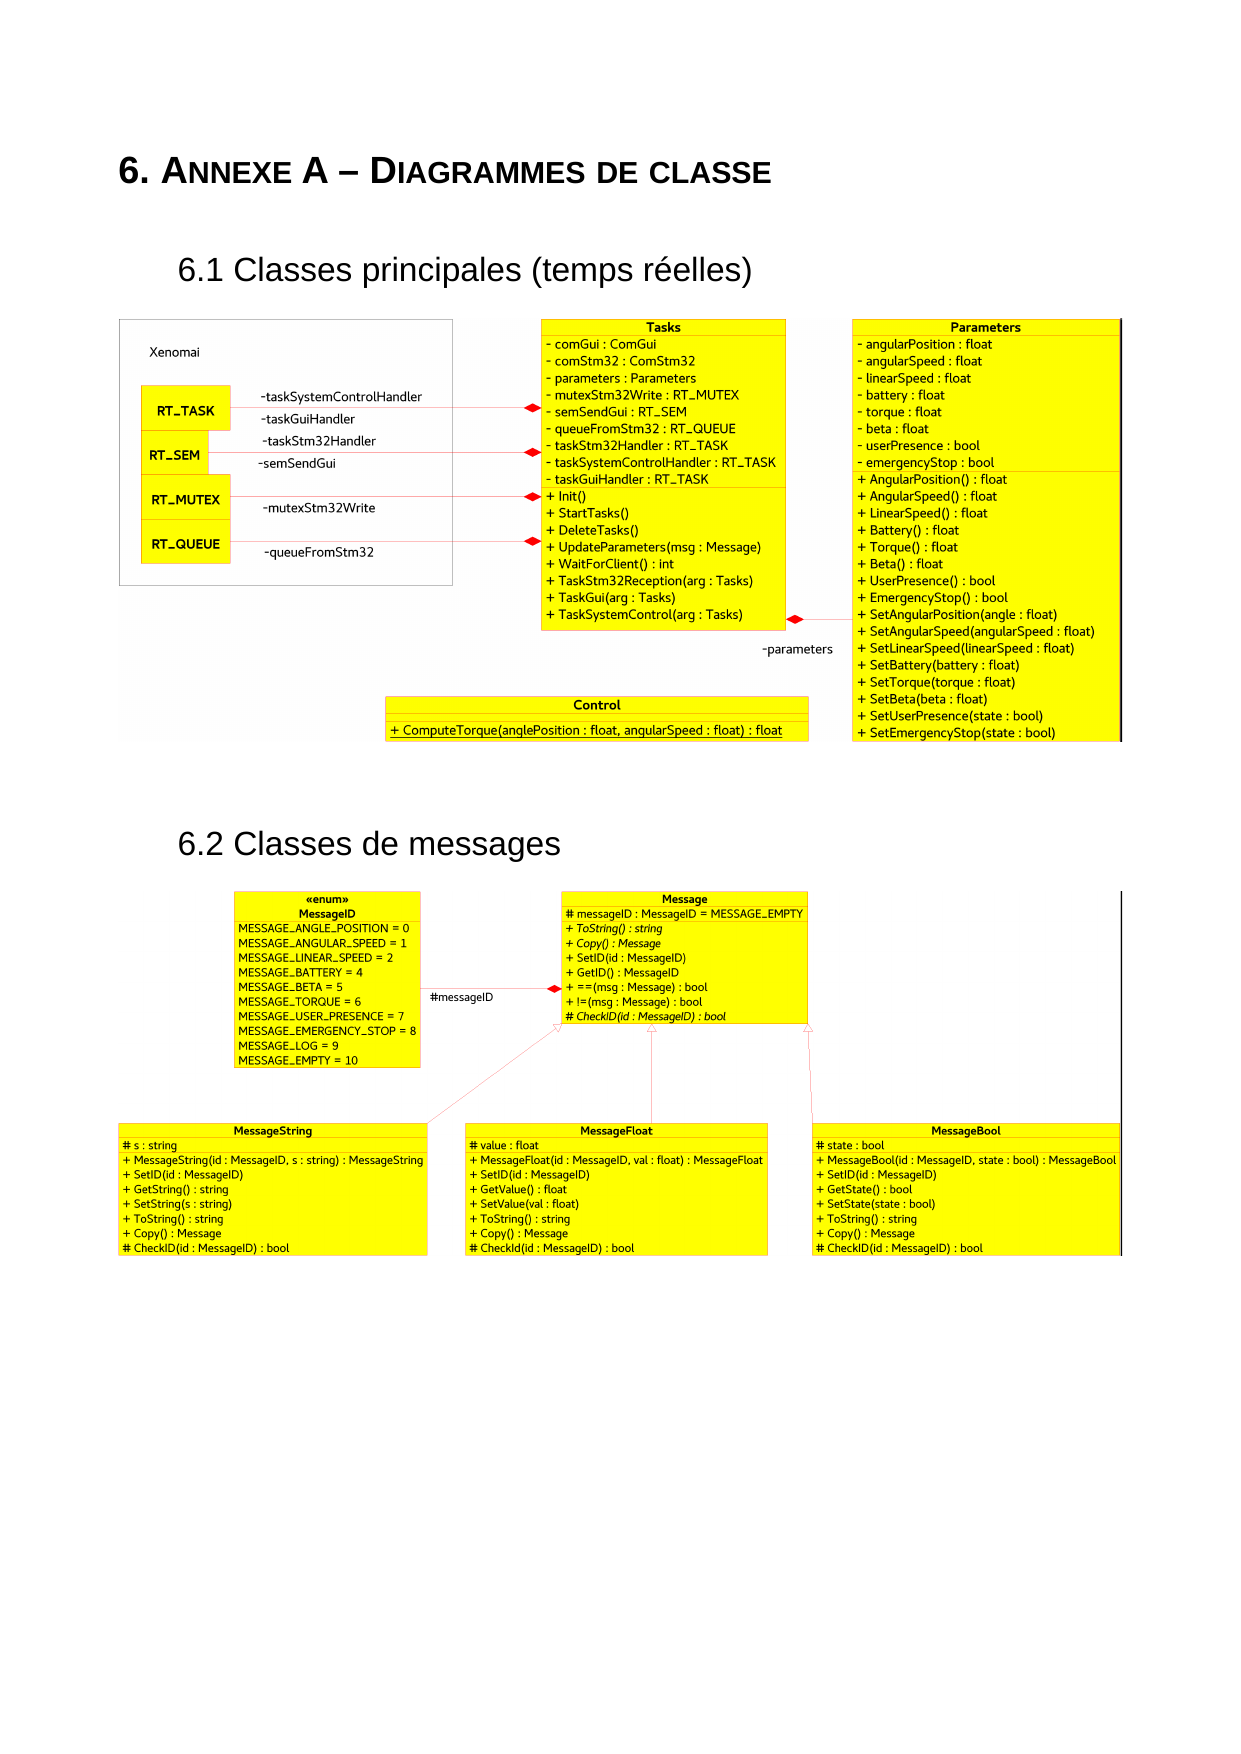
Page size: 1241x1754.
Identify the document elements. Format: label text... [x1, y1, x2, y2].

subtitle Classes principales (temps réelles) [177, 250, 1122, 289]
subtitle Annexe A – Diagrammes de classe [118, 148, 1122, 191]
picture [118, 891, 1123, 1256]
subtitle Classes de messages [177, 823, 1122, 862]
picture [118, 318, 1123, 742]
